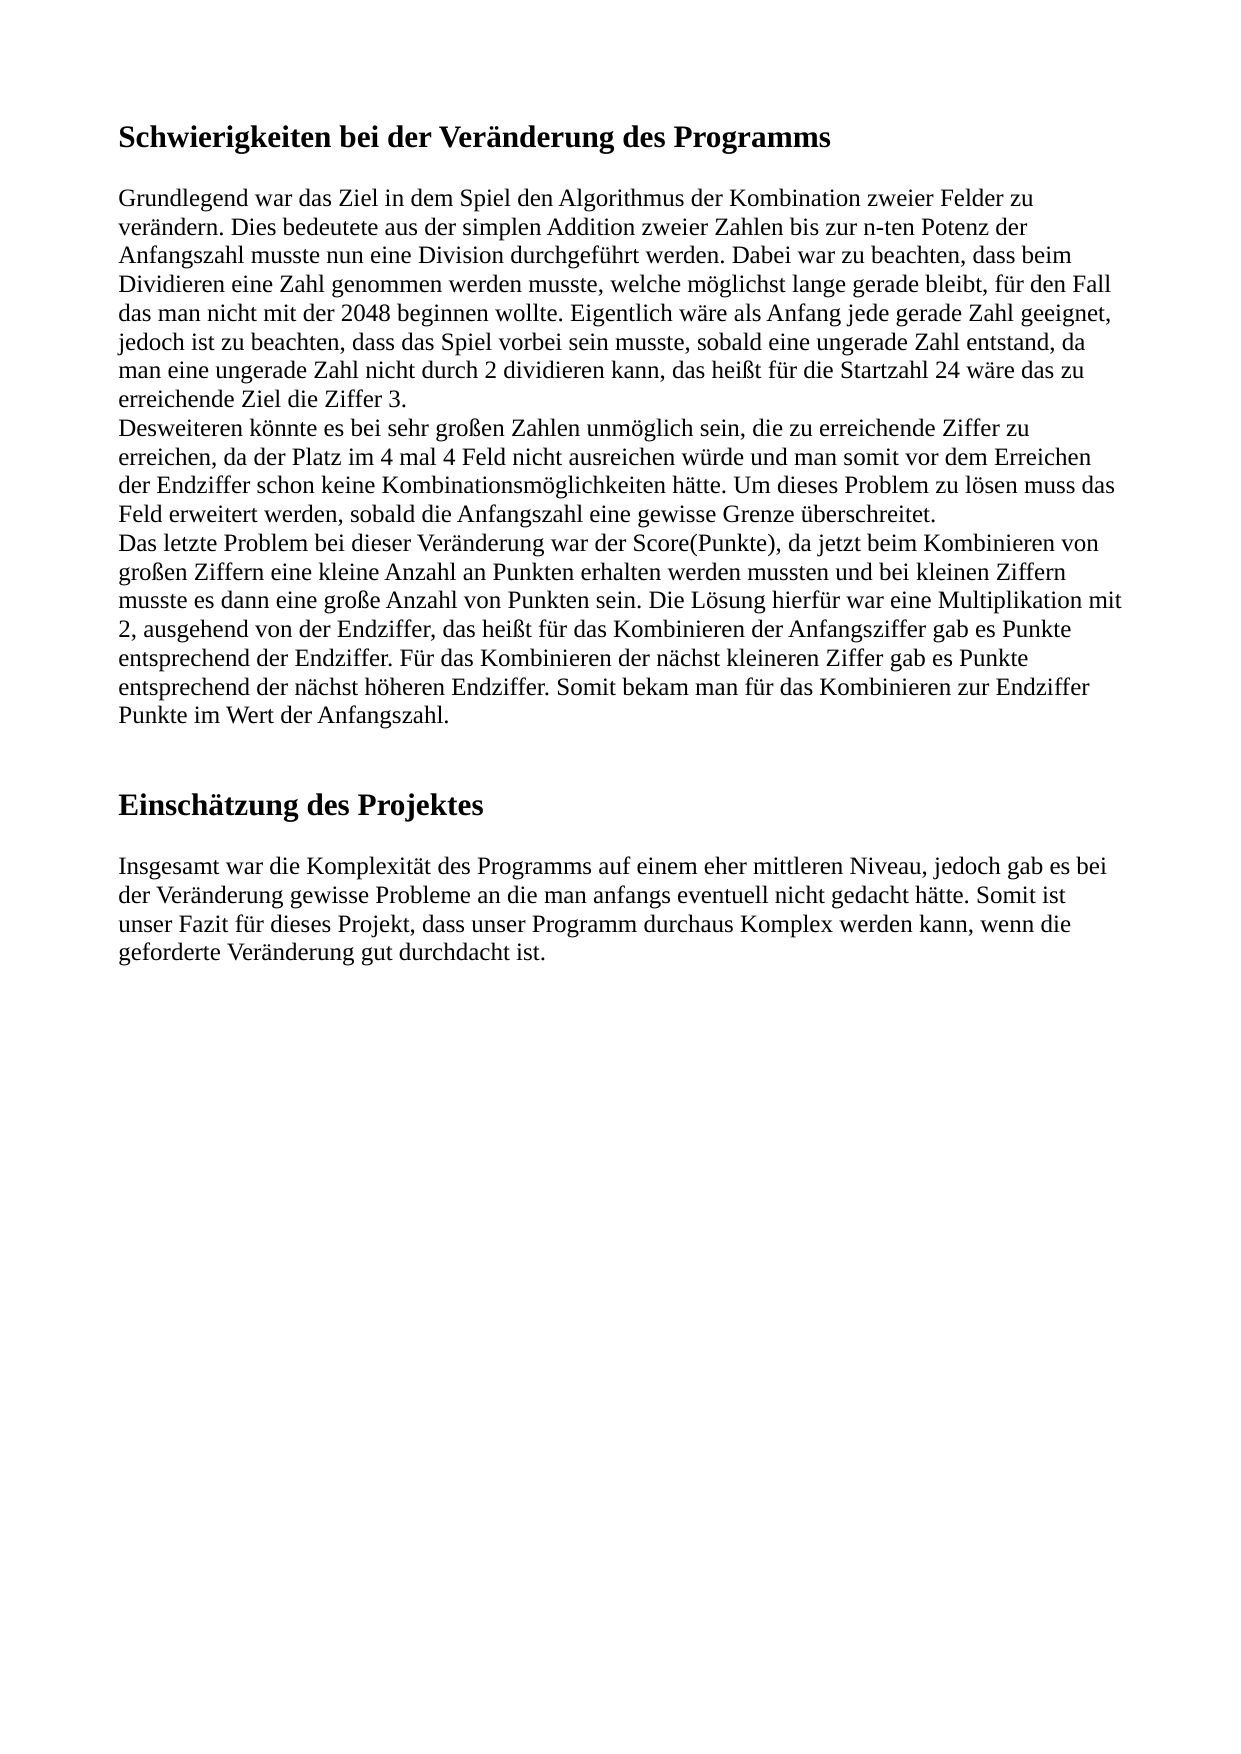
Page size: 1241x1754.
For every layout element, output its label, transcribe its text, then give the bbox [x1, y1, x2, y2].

text Das letzte Problem bei dieser Veränderung war der Score(Punkte), da jetzt beim Kombinieren von großen Ziffern eine kleine Anzahl an Punkten erhalten werden mussten und bei kleinen Ziffern musste es dann eine große Anzahl von Punkten sein. Die Lösung hierfür war eine Multiplikation mit 2, ausgehend von der Endziffer, das heißt für das Kombinieren der Anfangsziffer gab es Punkte entsprechend der Endziffer. Für das Kombinieren der nächst kleineren Ziffer gab es Punkte entsprechend der nächst höheren Endziffer. Somit bekam man für das Kombinieren zur Endziffer Punkte im Wert der Anfangszahl. [118, 528, 1122, 729]
text Insgesamt war die Komplexität des Programms auf einem eher mittleren Niveau, jedoch gab es bei der Veränderung gewisse Probleme an die man anfangs eventuell nicht gedacht hätte. Somit ist unser Fazit für dieses Projekt, dass unser Programm durchaus Komplex werden kann, wenn die geforderte Veränderung gut durchdacht ist. [118, 851, 1122, 966]
text Desweiteren könnte es bei sehr großen Zahlen unmöglich sein, die zu erreichende Ziffer zu erreichen, da der Platz im 4 mal 4 Feld nicht ausreichen würde und man somit vor dem Erreichen der Endziffer schon keine Kombinationsmöglichkeiten hätte. Um dieses Problem zu lösen muss das Feld erweitert werden, sobald die Anfangszahl eine gewisse Grenze überschreitet. [118, 413, 1122, 528]
text Einschätzung des Projektes [118, 787, 1122, 822]
text Grundlegend war das Ziel in dem Spiel den Algorithmus der Kombination zweier Felder zu verändern. Dies bedeutete aus der simplen Addition zweier Zahlen bis zur n-ten Potenz der Anfangszahl musste nun eine Division durchgeführt werden. Dabei war zu beachten, dass beim Dividieren eine Zahl genommen werden musste, welche möglichst lange gerade bleibt, für den Fall das man nicht mit der 2048 beginnen wollte. Eigentlich wäre als Anfang jede gerade Zahl geeignet, jedoch ist zu beachten, dass das Spiel vorbei sein musste, sobald eine ungerade Zahl entstand, da man eine ungerade Zahl nicht durch 2 dividieren kann, das heißt für die Startzahl 24 wäre das zu erreichende Ziel die Ziffer 3. [118, 183, 1122, 413]
text Schwierigkeiten bei der Veränderung des Programms [118, 118, 1122, 154]
